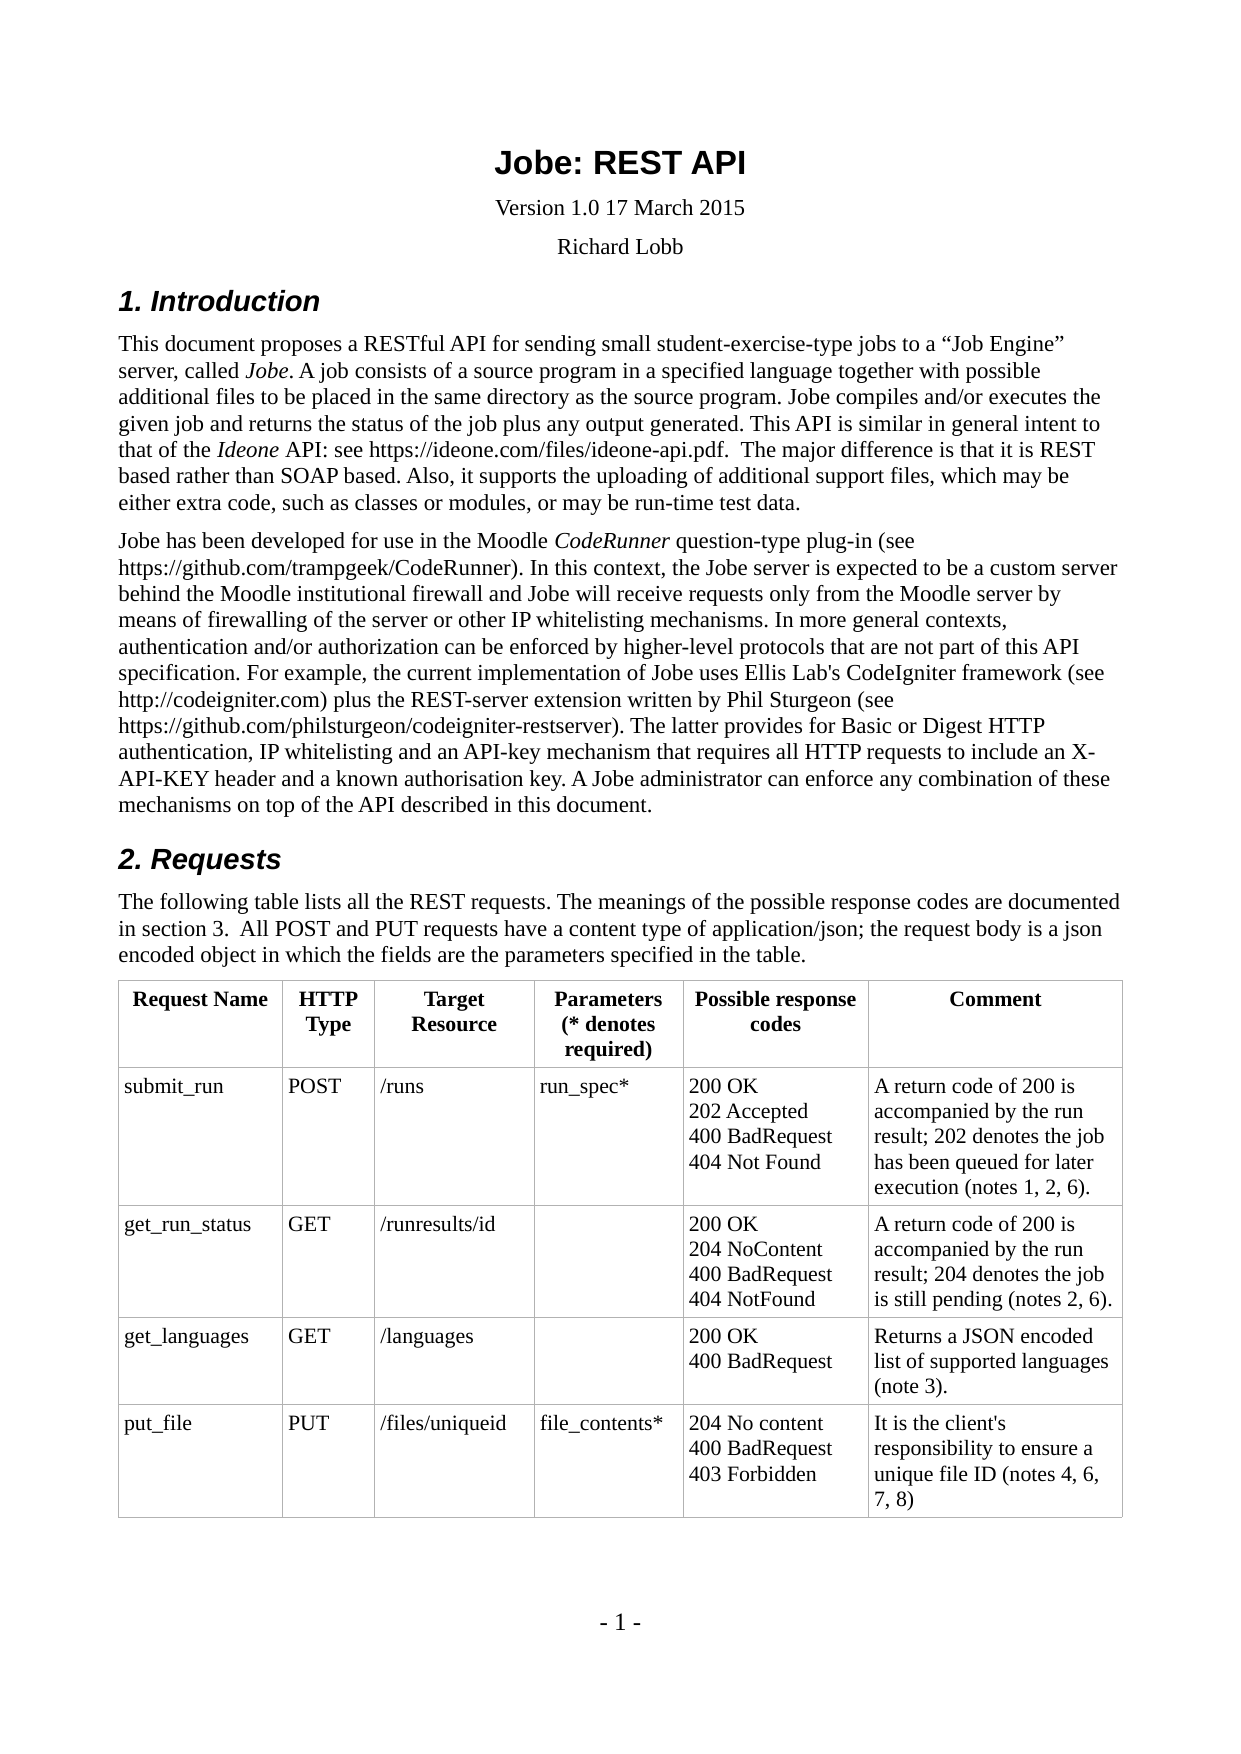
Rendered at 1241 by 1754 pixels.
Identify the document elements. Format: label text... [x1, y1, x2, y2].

text Jobe has been developed for use in the Moodle CodeRunner question-type plug-in (see https://github.com/trampgeek/CodeRunner). In this context, the Jobe server is expected to be a custom server behind the Moodle institutional firewall and Jobe will receive requests only from the Moodle server by means of firewalling of the server or other IP whitelisting mechanisms. In more general contexts, authentication and/or authorization can be enforced by higher-level protocols that are not part of this API specification. For example, the current implementation of Jobe uses Ellis Lab's CodeIgniter framework (see http://codeigniter.com) plus the REST-server extension written by Phil Sturgeon (see https://github.com/philsturgeon/codeigniter-restserver). The latter provides for Basic or Digest HTTP authentication, IP whitelisting and an API-key mechanism that requires all HTTP requests to include an X-API-KEY header and a known authorisation key. A Jobe administrator can enforce any combination of these mechanisms on top of the API described in this document. [118, 527, 1122, 817]
table_cell POST [283, 1068, 374, 1205]
table_header HTTP Type [283, 981, 374, 1067]
table_header Possible response codes [684, 981, 868, 1067]
subtitle 1. Introduction [118, 284, 1122, 318]
table_header Parameters (* denotes required) [535, 981, 683, 1067]
table_cell [535, 1206, 683, 1317]
text The following table lists all the REST requests. The meanings of the possible response codes are documented in section 3. All POST and PUT requests have a content type of application/json; the request body is a json encoded object in which the fields are the parameters specified in the table. [118, 888, 1122, 967]
table_cell 200 OK 204 NoContent 400 BadRequest 404 NotFound [684, 1206, 868, 1317]
table_cell A return code of 200 is accompanied by the run result; 204 denotes the job is still pending (notes 2, 6). [869, 1206, 1122, 1317]
table_cell PUT [283, 1405, 374, 1517]
table_cell /languages [375, 1318, 534, 1404]
table_cell Returns a JSON encoded list of supported languages (note 3). [869, 1318, 1122, 1404]
table_header Request Name [119, 981, 282, 1067]
subtitle Jobe: REST API [118, 143, 1122, 182]
table_header Comment [869, 981, 1122, 1067]
table_cell get_languages [119, 1318, 282, 1404]
table_cell 204 No content 400 BadRequest 403 Forbidden [684, 1405, 868, 1517]
table_cell put_file [119, 1405, 282, 1517]
table_cell [535, 1318, 683, 1404]
text Version 1.0 17 March 2015 [118, 194, 1122, 221]
text Richard Lobb [118, 233, 1122, 259]
table_cell /runs [375, 1068, 534, 1205]
table_cell /runresults/id [375, 1206, 534, 1317]
table_cell /files/uniqueid [375, 1405, 534, 1517]
table_cell submit_run [119, 1068, 282, 1205]
table_cell A return code of 200 is accompanied by the run result; 202 denotes the job has been queued for later execution (notes 1, 2, 6). [869, 1068, 1122, 1205]
table_cell 200 OK 400 BadRequest [684, 1318, 868, 1404]
table_cell file_contents* [535, 1405, 683, 1517]
table_cell get_run_status [119, 1206, 282, 1317]
table_cell 200 OK 202 Accepted 400 BadRequest 404 Not Found [684, 1068, 868, 1205]
table_cell run_spec* [535, 1068, 683, 1205]
subtitle 2. Requests [118, 842, 1122, 876]
table_cell It is the client's responsibility to ensure a unique file ID (notes 4, 6, 7, 8) [869, 1405, 1122, 1517]
table_cell GET [283, 1318, 374, 1404]
text This document proposes a RESTful API for sending small student-exercise-type jobs to a “Job Engine” server, called Jobe. A job consists of a source program in a specified language together with possible additional files to be placed in the same directory as the source program. Jobe compiles and/or executes the given job and returns the status of the job plus any output generated. This API is similar in general intent to that of the Ideone API: see https://ideone.com/files/ideone-api.pdf. The major difference is that it is REST based rather than SOAP based. Also, it supports the uploading of additional support files, which may be either extra code, such as classes or modules, or may be run-time test data. [118, 331, 1122, 515]
table_header Target Resource [375, 981, 534, 1067]
table_cell GET [283, 1206, 374, 1317]
